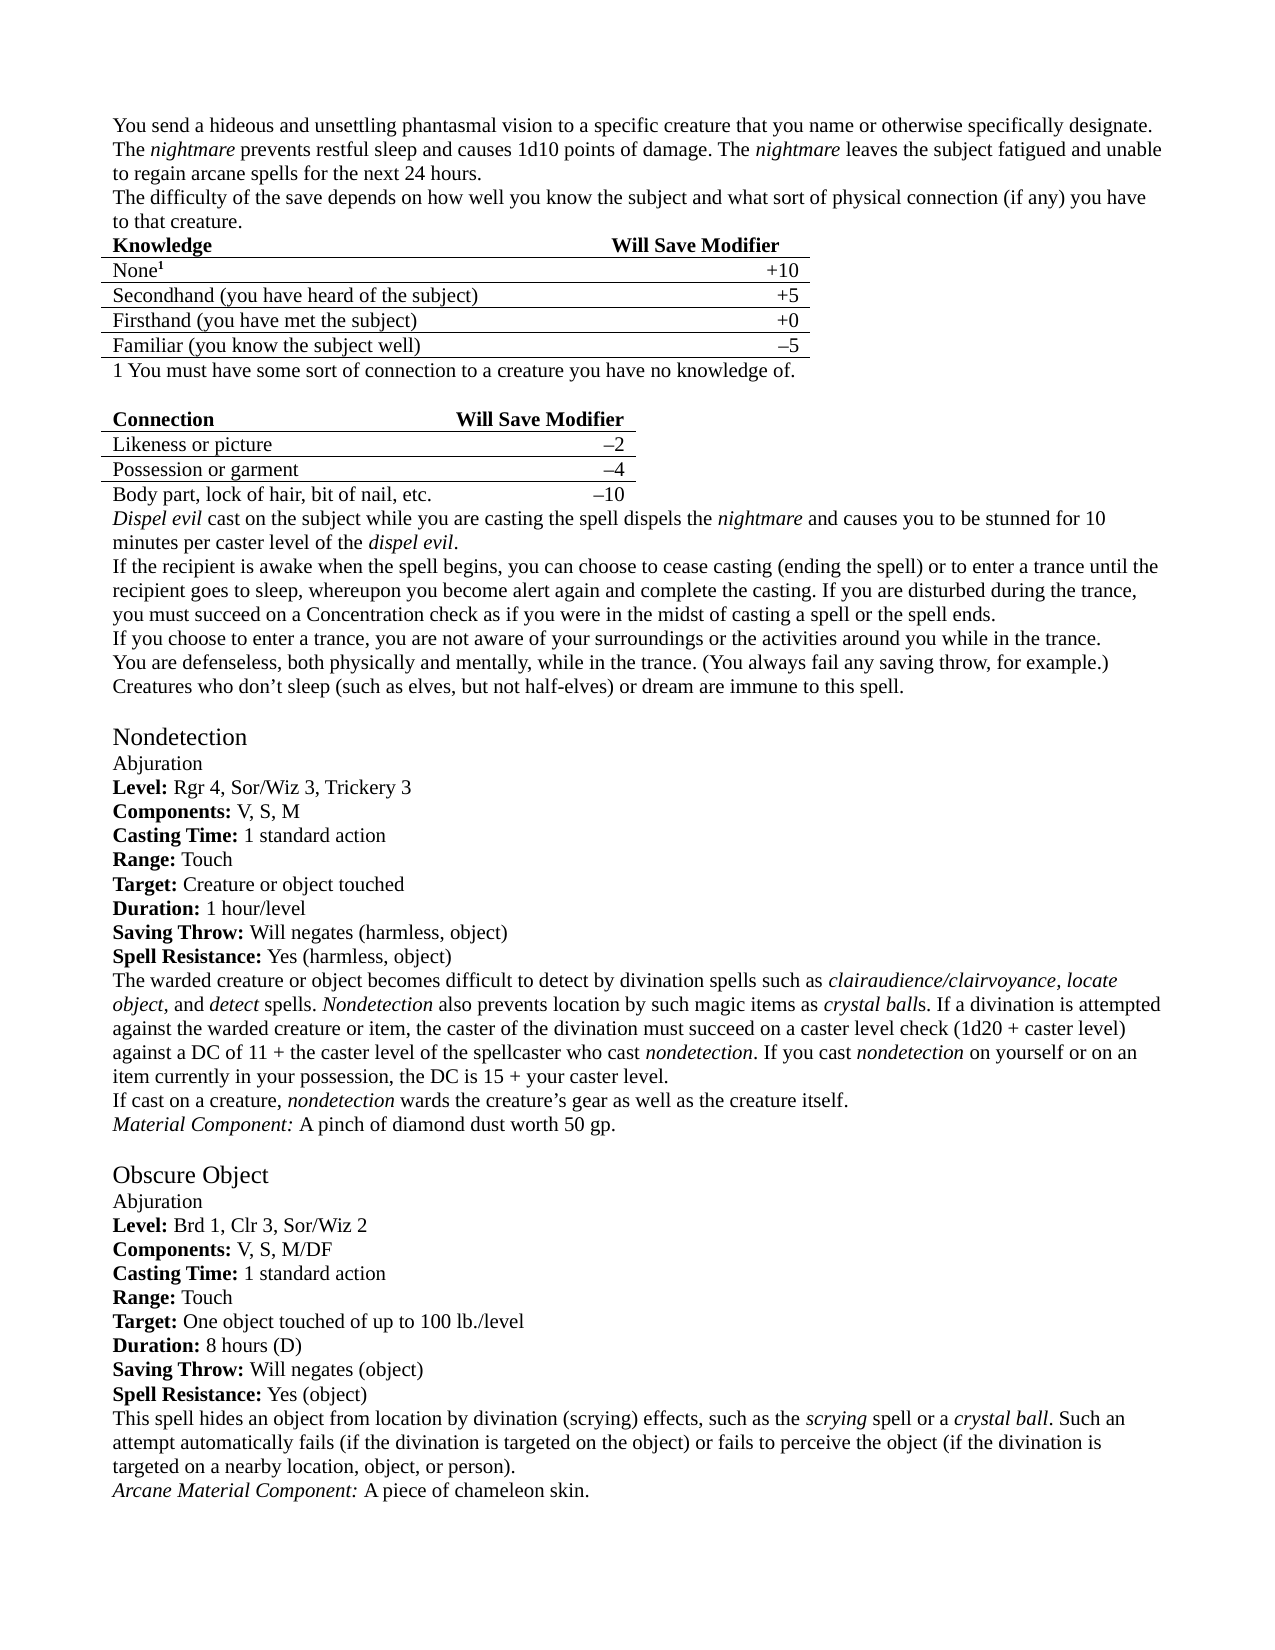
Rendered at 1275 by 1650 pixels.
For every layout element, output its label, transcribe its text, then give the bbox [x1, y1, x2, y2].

text Components: V, S, M/DF [112, 1237, 1162, 1261]
text Target: One object touched of up to 100 lb./level [112, 1309, 1162, 1333]
text Saving Throw: Will negates (object) [112, 1357, 1162, 1381]
table_cell Familiar (you know the subject well) [101, 333, 600, 357]
text Abjuration [112, 1189, 1162, 1213]
text If you choose to enter a trance, you are not aware of your surroundings or the activities around you while in the trance. [112, 626, 1162, 650]
text Components: V, S, M [112, 799, 1162, 823]
text Casting Time: 1 standard action [112, 1261, 1162, 1285]
table_cell Firsthand (you have met the subject) [101, 308, 600, 332]
table_cell 1 You must have some sort of connection to a creature you have no knowledge of. [101, 358, 810, 382]
text Dispel evil cast on the subject while you are casting the spell dispels the nightmare and causes you to be stunned for 10 minutes per caster level of the dispel evil. [112, 506, 1162, 554]
table_cell Possession or garment [101, 457, 444, 481]
table_cell –5 [600, 333, 810, 357]
text This spell hides an object from location by divination (scrying) effects, such as the scrying spell or a crystal ball. Such an attempt automatically fails (if the divination is targeted on the object) or fails to perceive the object (if the divination is targeted on a nearby location, object, or person). [112, 1406, 1162, 1478]
table_cell +0 [600, 308, 810, 332]
text The warded creature or object becomes difficult to detect by divination spells such as clairaudience/clairvoyance, locate object, and detect spells. Nondetection also prevents location by such magic items as crystal balls. If a divination is attempted against the warded creature or item, the caster of the divination must succeed on a caster level check (1d20 + caster level) against a DC of 11 + the caster level of the spellcaster who cast nondetection. If you cast nondetection on yourself or on an item currently in your possession, the DC is 15 + your caster level. [112, 968, 1162, 1088]
table_header Will Save Modifier [600, 233, 810, 257]
table_cell None1 [101, 258, 600, 282]
table_cell –2 [444, 432, 636, 456]
text Spell Resistance: Yes (object) [112, 1381, 1162, 1406]
text Nondetection [112, 722, 1162, 751]
text If the recipient is awake when the spell begins, you can choose to cease casting (ending the spell) or to enter a trance until the recipient goes to sleep, whereupon you become alert again and complete the casting. If you are disturbed during the trance, you must succeed on a Concentration check as if you were in the midst of casting a spell or the spell ends. [112, 554, 1162, 626]
text Target: Creature or object touched [112, 871, 1162, 896]
text You are defenseless, both physically and mentally, while in the trance. (You always fail any saving throw, for example.) [112, 650, 1162, 674]
text Abjuration [112, 751, 1162, 775]
table_cell Secondhand (you have heard of the subject) [101, 283, 600, 307]
table_cell +5 [600, 283, 810, 307]
table_header Connection [101, 406, 444, 431]
table_cell Body part, lock of hair, bit of nail, etc. [101, 482, 444, 506]
text Saving Throw: Will negates (harmless, object) [112, 919, 1162, 944]
text Level: Brd 1, Clr 3, Sor/Wiz 2 [112, 1213, 1162, 1237]
text The difficulty of the save depends on how well you know the subject and what sort of physical connection (if any) you have to that creature. [112, 185, 1162, 233]
text Creatures who don’t sleep (such as elves, but not half-elves) or dream are immune to this spell. [112, 674, 1162, 698]
table_cell –4 [444, 457, 636, 481]
table_header Will Save Modifier [444, 406, 636, 431]
text Material Component: A pinch of diamond dust worth 50 gp. [112, 1112, 1162, 1136]
text Arcane Material Component: A piece of chameleon skin. [112, 1478, 1162, 1502]
table_header Knowledge [101, 233, 600, 257]
text Obscure Object [112, 1160, 1162, 1189]
text Duration: 8 hours (D) [112, 1333, 1162, 1357]
table_cell Likeness or picture [101, 432, 444, 456]
text Duration: 1 hour/level [112, 896, 1162, 919]
text You send a hideous and unsettling phantasmal vision to a specific creature that you name or otherwise specifically designate. [112, 112, 1162, 137]
table_cell +10 [600, 258, 810, 282]
text Range: Touch [112, 847, 1162, 871]
text Spell Resistance: Yes (harmless, object) [112, 944, 1162, 968]
text Range: Touch [112, 1285, 1162, 1309]
text The nightmare prevents restful sleep and causes 1d10 points of damage. The nightmare leaves the subject fatigued and unable to regain arcane spells for the next 24 hours. [112, 137, 1162, 185]
text If cast on a creature, nondetection wards the creature’s gear as well as the creature itself. [112, 1088, 1162, 1112]
table_cell –10 [444, 482, 636, 506]
text Casting Time: 1 standard action [112, 823, 1162, 847]
text Level: Rgr 4, Sor/Wiz 3, Trickery 3 [112, 775, 1162, 799]
